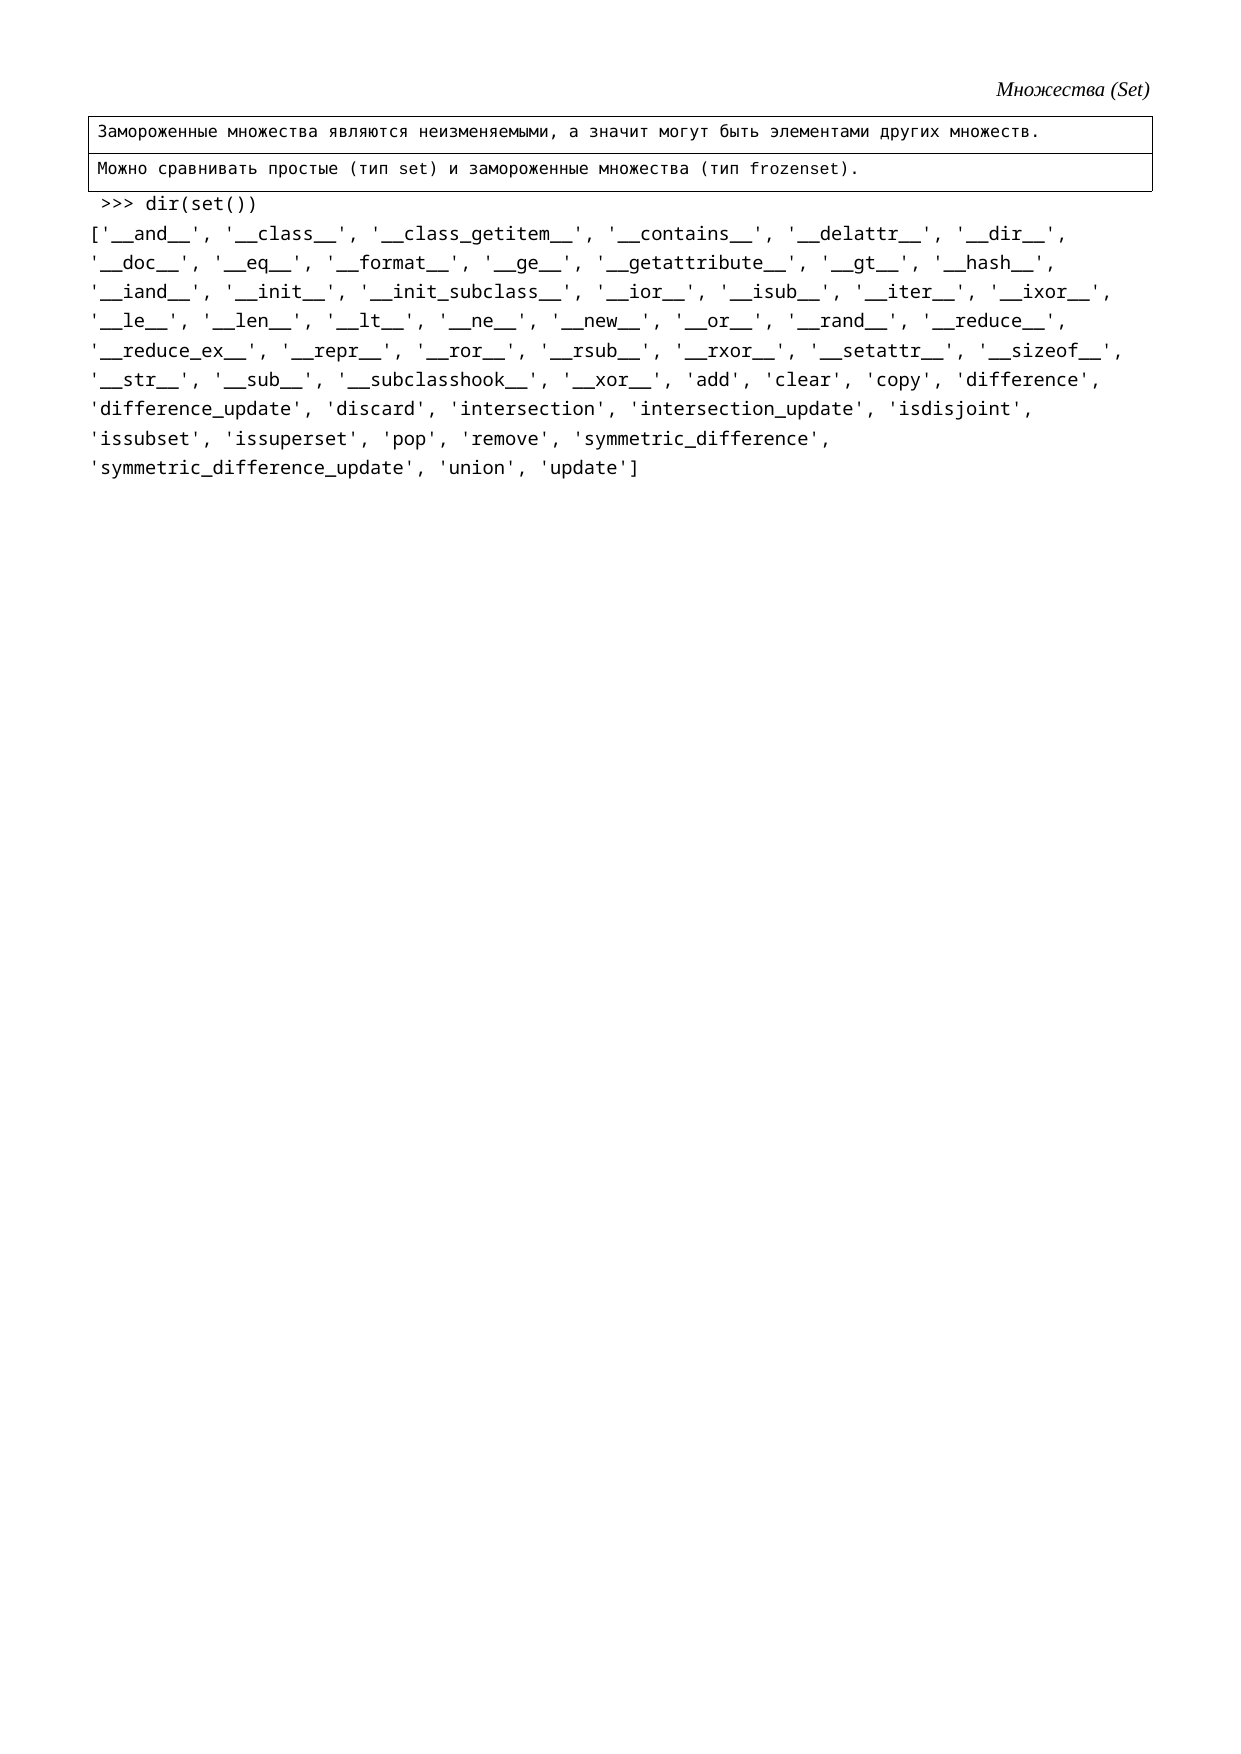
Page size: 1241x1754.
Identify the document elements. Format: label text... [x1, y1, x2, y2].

table_cell Замороженные множества являются неизменяемыми, а значит могут быть элементами других множеств. [89, 117, 1152, 153]
text >>> dir(set()) ['__and__', '__class__', '__class_getitem__', '__contains__', '__delattr__', '__dir__', '__doc__', '__eq__', '__format__', '__ge__', '__getattribute__', '__gt__', '__hash__', '__iand__', '__init__', '__init_subclass__', '__ior__', '__isub__', '__iter__', '__ixor__', '__le__', '__len__', '__lt__', '__ne__', '__new__', '__or__', '__rand__', '__reduce__', '__reduce_ex__', '__repr__', '__ror__', '__rsub__', '__rxor__', '__setattr__', '__sizeof__', '__str__', '__sub__', '__subclasshook__', '__xor__', 'add', 'clear', 'copy', 'difference', 'difference_update', 'discard', 'intersection', 'intersection_update', 'isdisjoint', 'issubset', 'issuperset', 'pop', 'remove', 'symmetric_difference', 'symmetric_difference_update', 'union', 'update'] [88, 192, 1152, 480]
table_cell Можно сравнивать простые (тип set) и замороженные множества (тип frozenset). [89, 154, 1152, 191]
